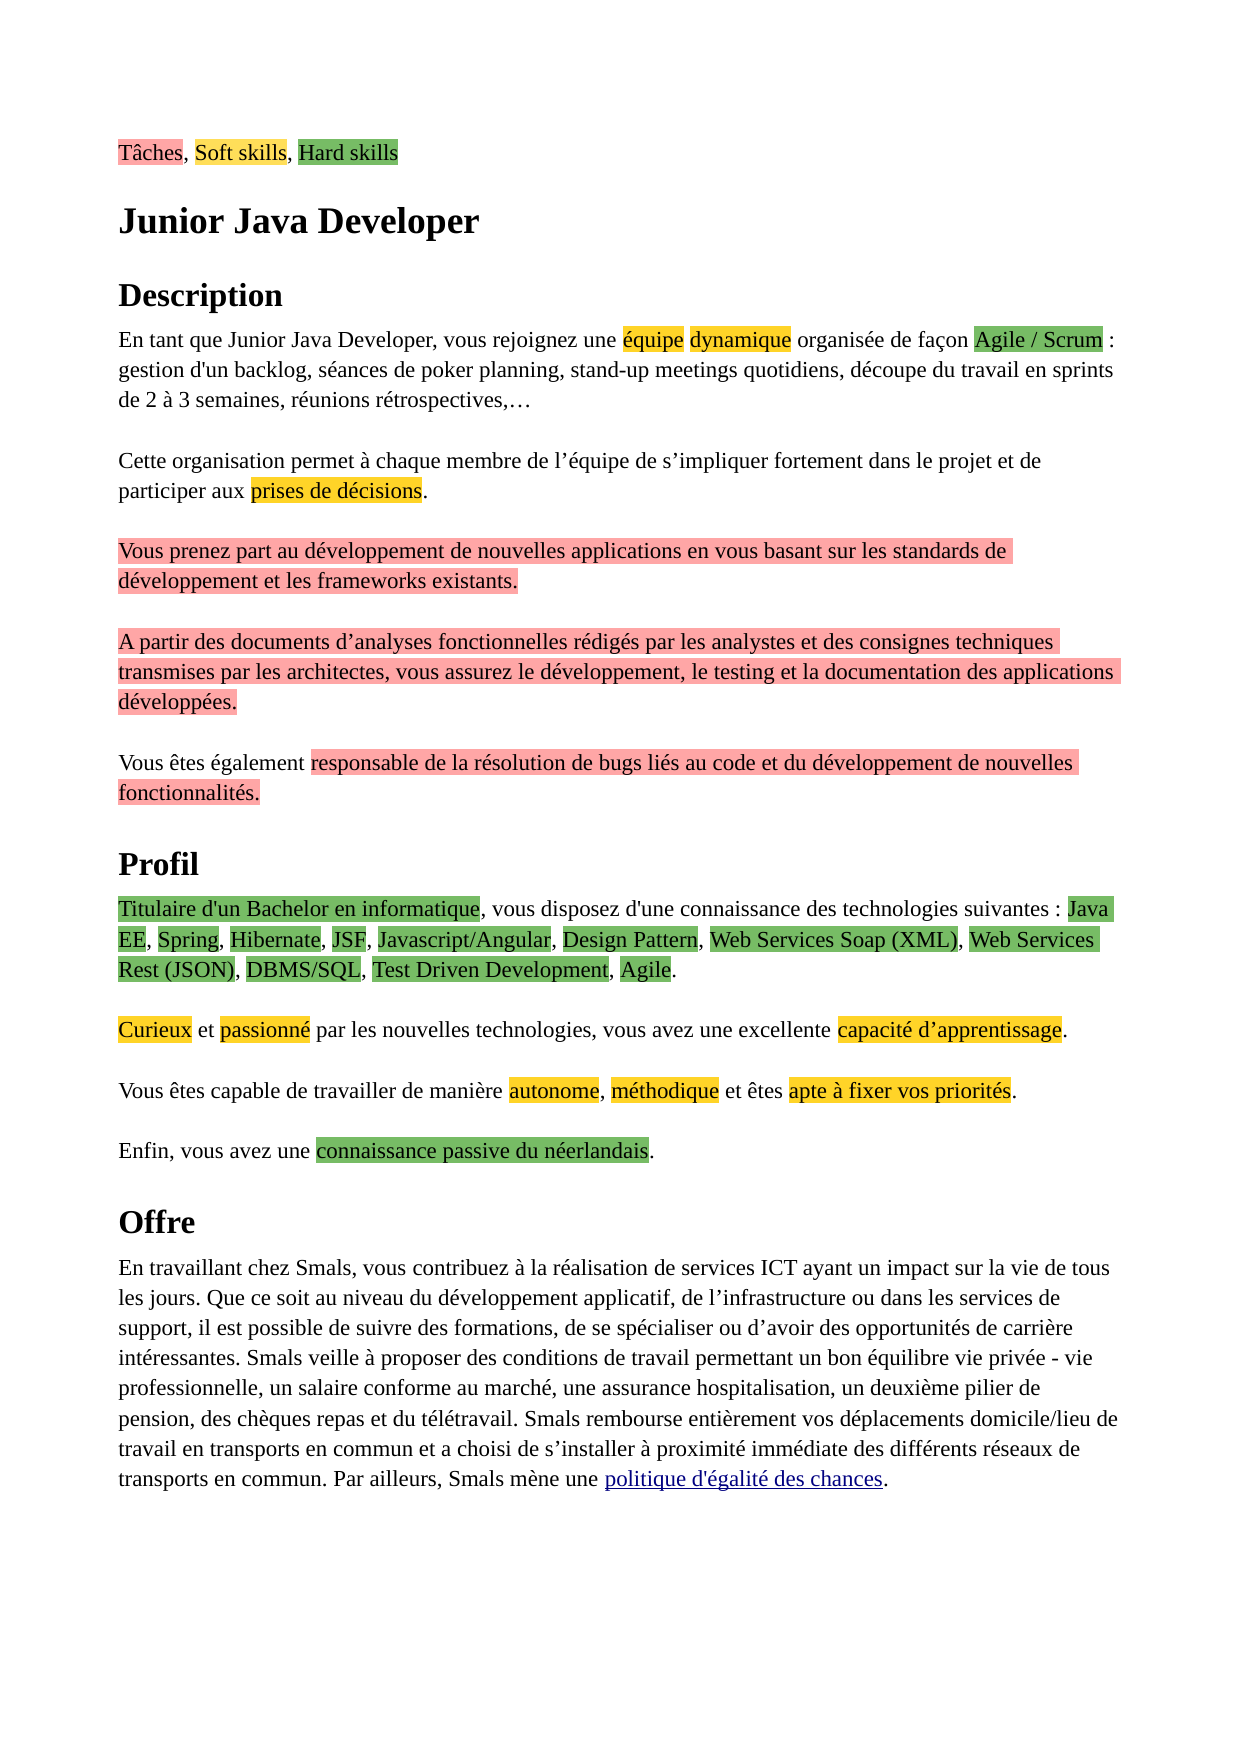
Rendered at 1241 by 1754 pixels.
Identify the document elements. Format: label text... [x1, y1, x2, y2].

subtitle Junior Java Developer [118, 199, 1122, 242]
text En travaillant chez Smals, vous contribuez à la réalisation de services ICT ayant un impact sur la vie de tous les jours. Que ce soit au niveau du développement applicatif, de l’infrastructure ou dans les services de support, il est possible de suivre des formations, de se spécialiser ou d’avoir des opportunités de carrière intéressantes. Smals veille à proposer des conditions de travail permettant un bon équilibre vie privée - vie professionnelle, un salaire conforme au marché, une assurance hospitalisation, un deuxième pilier de pension, des chèques repas et du télétravail. Smals rembourse entièrement vos déplacements domicile/lieu de travail en transports en commun et a choisi de s’installer à proximité immédiate des différents réseaux de transports en commun. Par ailleurs, Smals mène une politique d'égalité des chances. [118, 1254, 1122, 1491]
subtitle Tâches, Soft skills, Hard skills [118, 139, 1122, 165]
subtitle Description [118, 275, 1122, 313]
subtitle Offre [118, 1203, 1122, 1241]
text Titulaire d'un Bachelor en informatique, vous disposez d'une connaissance des technologies suivantes : Java EE, Spring, Hibernate, JSF, Javascript/Angular, Design Pattern, Web Services Soap (XML), Web Services Rest (JSON), DBMS/SQL, Test Driven Development, Agile. Curieux et passionné par les nouvelles technologies, vous avez une excellente capacité d’apprentissage. Vous êtes capable de travailler de manière autonome, méthodique et êtes apte à fixer vos priorités. Enfin, vous avez une connaissance passive du néerlandais. [118, 896, 1122, 1163]
subtitle Profil [118, 845, 1122, 883]
text En tant que Junior Java Developer, vous rejoignez une équipe dynamique organisée de façon Agile / Scrum : gestion d'un backlog, séances de poker planning, stand-up meetings quotidiens, découpe du travail en sprints de 2 à 3 semaines, réunions rétrospectives,… Cette organisation permet à chaque membre de l’équipe de s’impliquer fortement dans le projet et de participer aux prises de décisions. Vous prenez part au développement de nouvelles applications en vous basant sur les standards de développement et les frameworks existants. A partir des documents d’analyses fonctionnelles rédigés par les analystes et des consignes techniques transmises par les architectes, vous assurez le développement, le testing et la documentation des applications développées. Vous êtes également responsable de la résolution de bugs liés au code et du développement de nouvelles fonctionnalités. [118, 326, 1122, 805]
